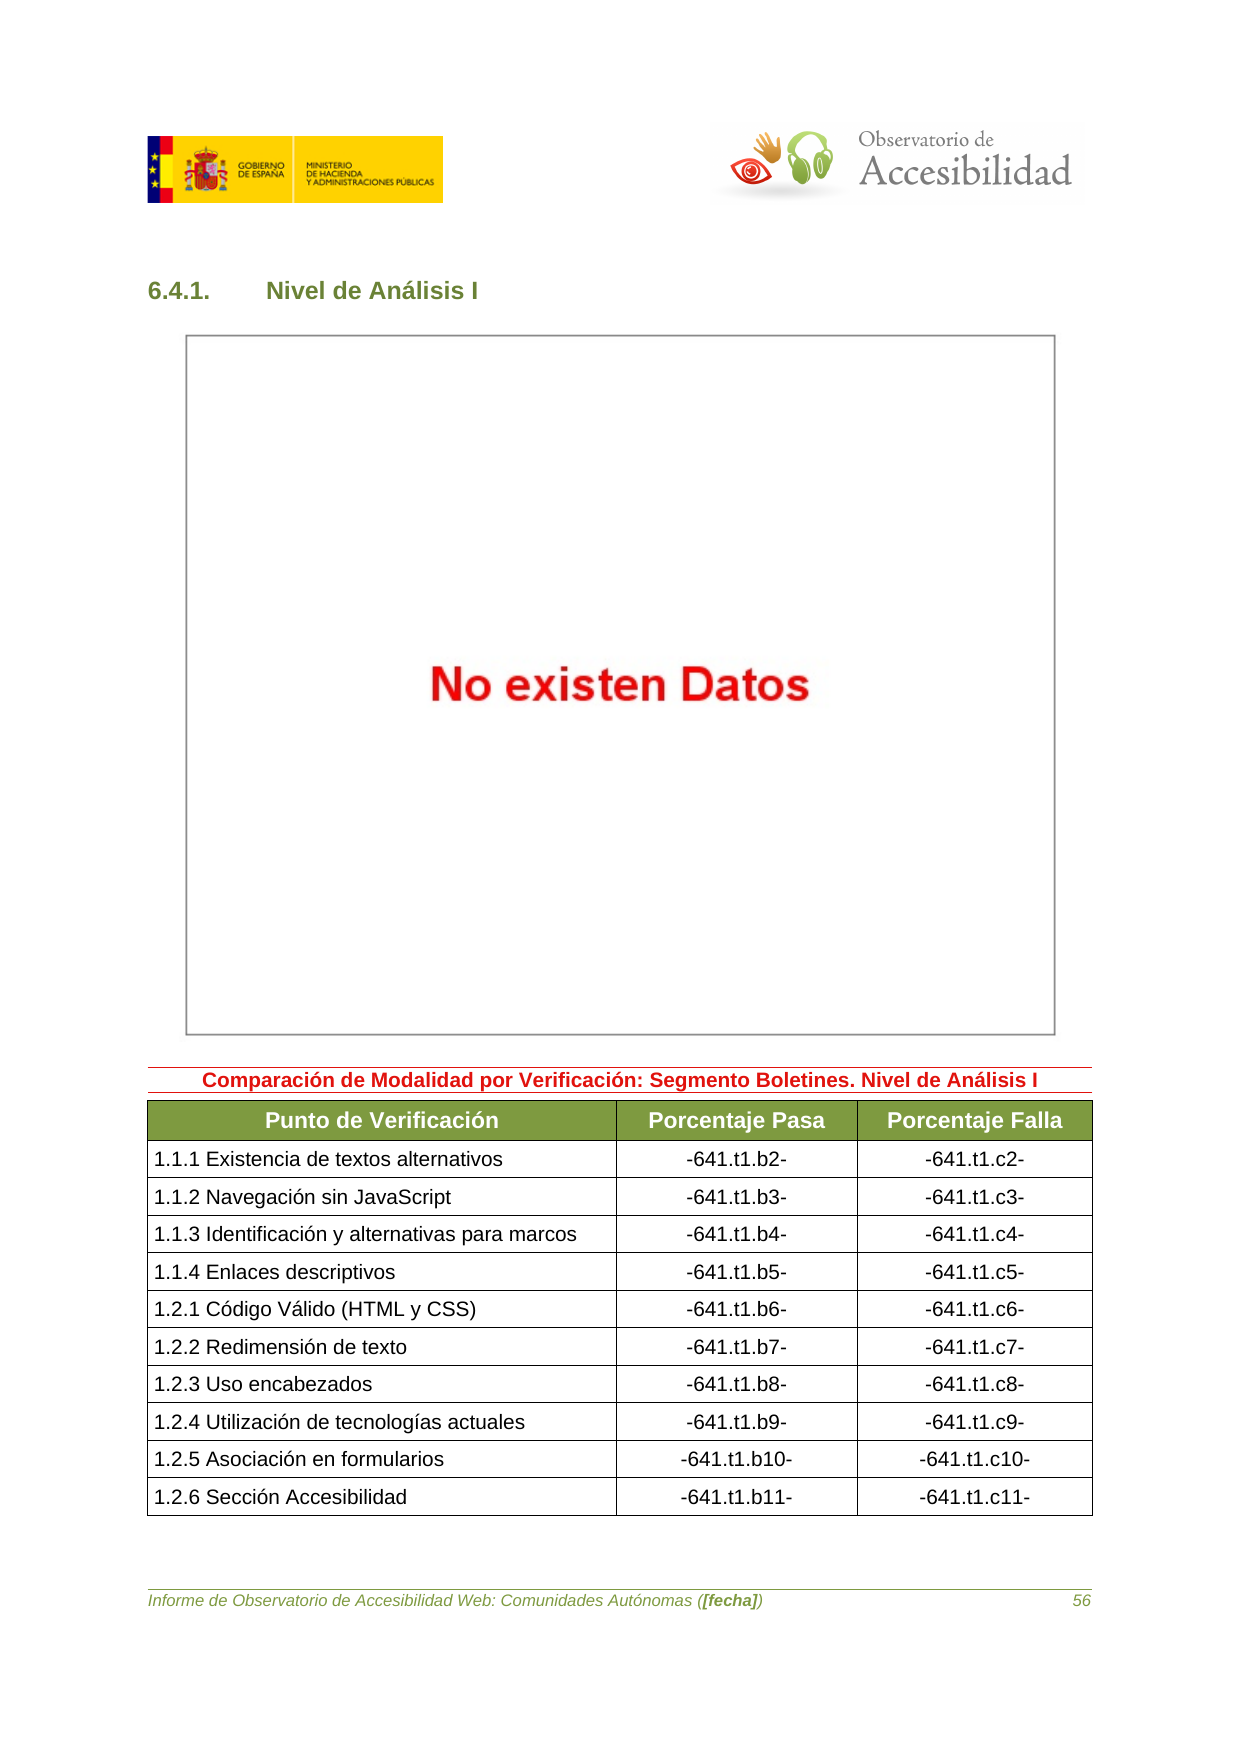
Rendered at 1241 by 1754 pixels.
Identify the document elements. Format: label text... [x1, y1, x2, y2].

table_cell -641.t1.b2- [617, 1141, 857, 1177]
table_cell -641.t1.c4- [858, 1216, 1092, 1252]
table_cell -641.t1.b5- [617, 1253, 857, 1290]
table_cell -641.t1.b4- [617, 1216, 857, 1252]
list Nivel de Análisis I [148, 276, 1092, 304]
table_cell 1.2.3 Uso encabezados [148, 1366, 616, 1402]
table_cell 1.2.4 Utilización de tecnologías actuales [148, 1403, 616, 1440]
table_cell -641.t1.c10- [858, 1441, 1092, 1477]
table_cell -641.t1.c7- [858, 1328, 1092, 1365]
table_cell -641.t1.c8- [858, 1366, 1092, 1402]
table_cell -641.t1.b11- [617, 1478, 857, 1515]
table_cell -641.t1.c9- [858, 1403, 1092, 1440]
table_cell 1.2.2 Redimensión de texto [148, 1328, 616, 1365]
table_cell -641.t1.c5- [858, 1253, 1092, 1290]
table_header Punto de Verificación [148, 1101, 616, 1140]
table_cell -641.t1.b6- [617, 1291, 857, 1327]
table_cell 1.2.1 Código Válido (HTML y CSS) [148, 1291, 616, 1327]
table_cell 1.1.1 Existencia de textos alternativos [148, 1141, 616, 1177]
table_cell -641.t1.c11- [858, 1478, 1092, 1515]
table_cell -641.t1.b8- [617, 1366, 857, 1402]
table_cell 1.2.5 Asociación en formularios [148, 1441, 616, 1477]
table_cell -641.t1.c2- [858, 1141, 1092, 1177]
table_cell -641.t1.b9- [617, 1403, 857, 1440]
table_header Porcentaje Falla [858, 1101, 1092, 1140]
table_cell -641.t1.c6- [858, 1291, 1092, 1327]
table_cell 1.1.4 Enlaces descriptivos [148, 1253, 616, 1290]
table_cell -641.t1.b7- [617, 1328, 857, 1365]
picture [178, 332, 1062, 1042]
table_cell -641.t1.b10- [617, 1441, 857, 1477]
picture [147, 136, 443, 203]
table_header Porcentaje Pasa [617, 1101, 857, 1140]
picture [710, 122, 1086, 205]
text Comparación de Modalidad por Verificación: Segmento Boletines. Nivel de Análisis I [148, 1068, 1092, 1092]
table_cell 1.1.2 Navegación sin JavaScript [148, 1178, 616, 1215]
table_cell 1.2.6 Sección Accesibilidad [148, 1478, 616, 1515]
table_cell -641.t1.b3- [617, 1178, 857, 1215]
table_cell 1.1.3 Identificación y alternativas para marcos [148, 1216, 616, 1252]
table_cell -641.t1.c3- [858, 1178, 1092, 1215]
